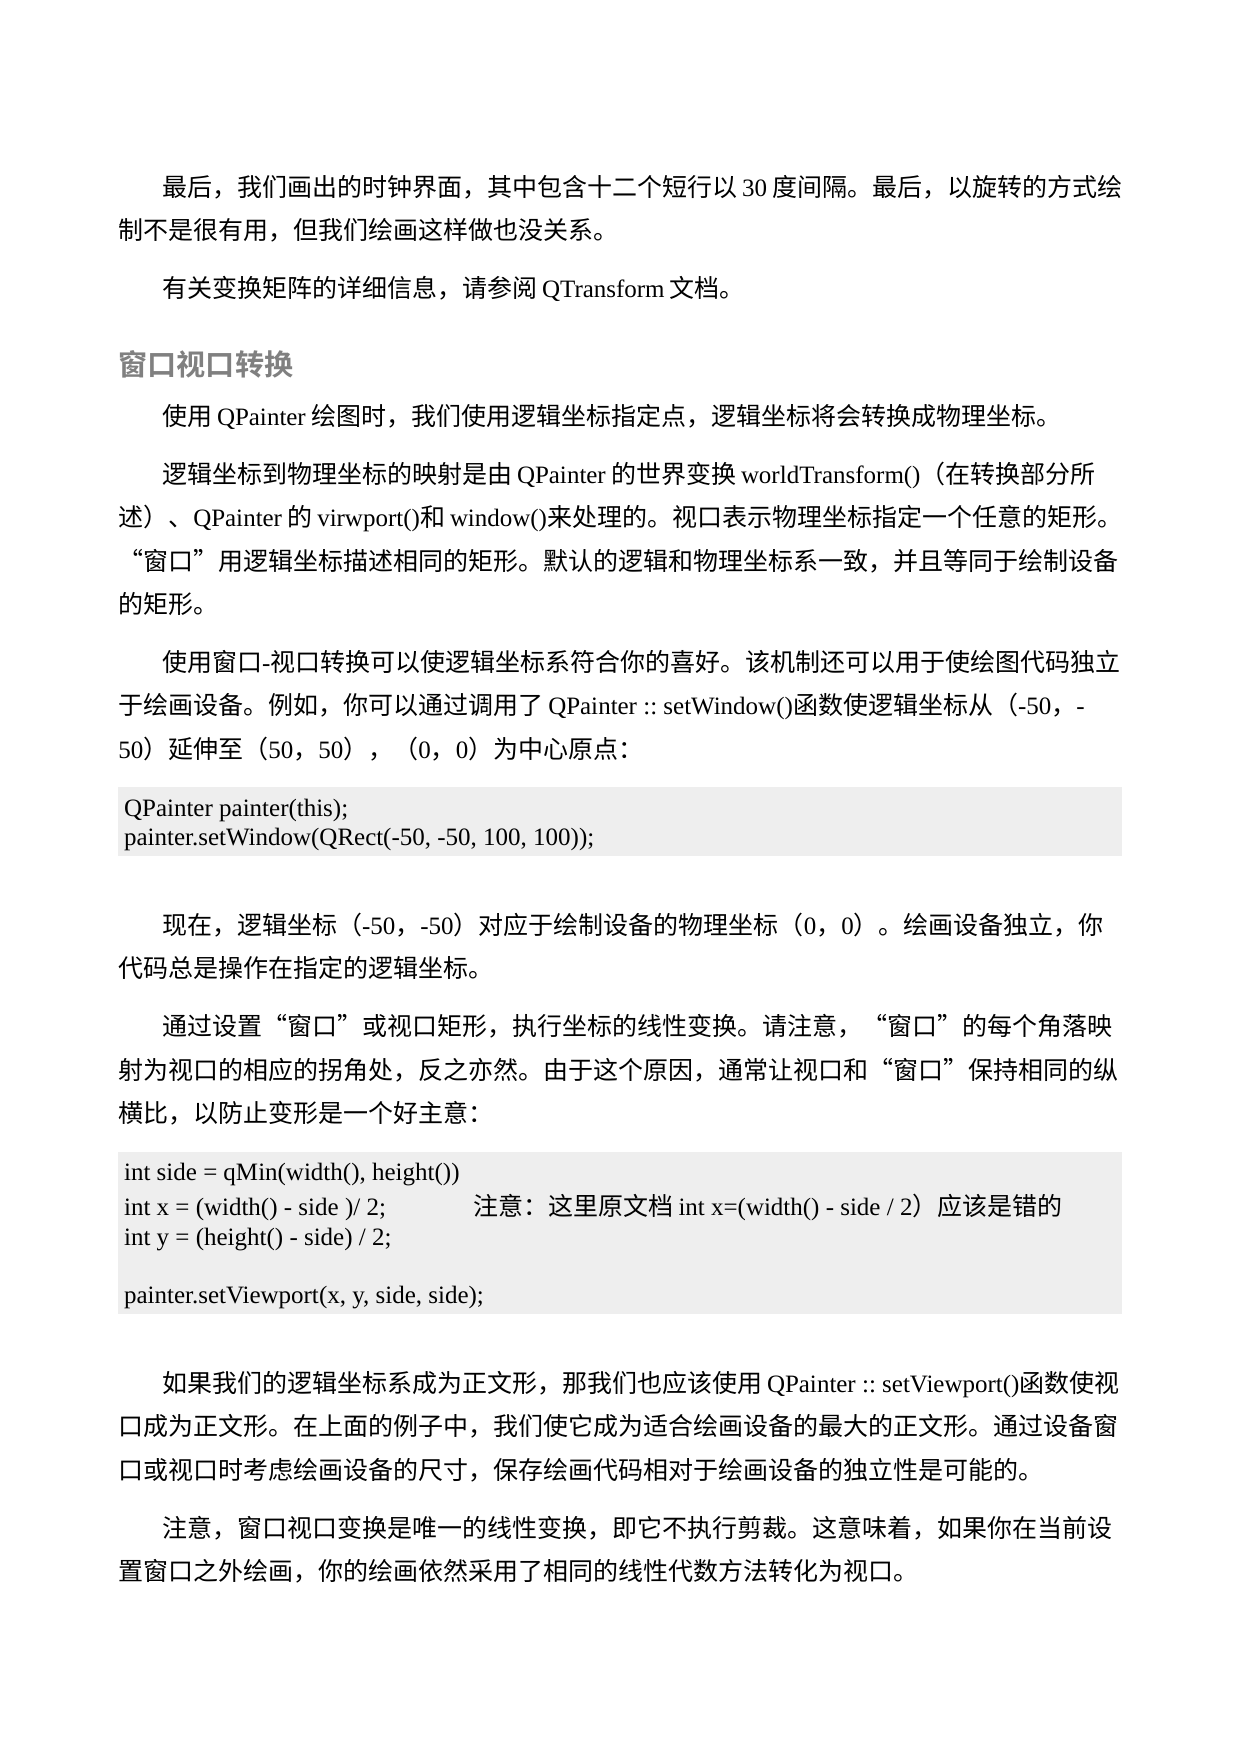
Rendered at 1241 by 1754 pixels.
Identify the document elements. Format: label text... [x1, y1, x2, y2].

subtitle 窗口视口转换 [118, 341, 1122, 383]
text 使用窗口-视口转换可以使逻辑坐标系符合你的喜好。该机制还可以用于使绘图代码独立于绘画设备。例如，你可以通过调用了QPainter :: setWindow()函数使逻辑坐标从（-50，-50）延伸至（50，50），（0，0）为中心原点： [118, 642, 1122, 766]
table_header QPainter painter(this); painter.setWindow(QRect(-50, -50, 100, 100)); [118, 787, 1122, 856]
text 现在，逻辑坐标（-50，-50）对应于绘制设备的物理坐标（0，0）。绘画设备独立，你代码总是操作在指定的逻辑坐标。 [118, 905, 1122, 985]
text 注意，窗口视口变换是唯一的线性变换，即它不执行剪裁。这意味着，如果你在当前设置窗口之外绘画，你的绘画依然采用了相同的线性代数方法转化为视口。 [118, 1508, 1122, 1588]
text 使用QPainter绘图时，我们使用逻辑坐标指定点，逻辑坐标将会转换成物理坐标。 [118, 396, 1122, 432]
text 通过设置“窗口”或视口矩形，执行坐标的线性变换。请注意，“窗口”的每个角落映射为视口的相应的拐角处，反之亦然。由于这个原因，通常让视口和“窗口”保持相同的纵横比，以防止变形是一个好主意： [118, 1007, 1122, 1130]
text 最后，我们画出的时钟界面，其中包含十二个短行以30度间隔。最后，以旋转的方式绘制不是很有用，但我们绘画这样做也没关系。 [118, 167, 1122, 247]
text 逻辑坐标到物理坐标的映射是由QPainter的世界变换worldTransform()（在转换部分所述）、QPainter的virwport()和window()来处理的。视口表示物理坐标指定一个任意的矩形。 “窗口”用逻辑坐标描述相同的矩形。默认的逻辑和物理坐标系一致，并且等同于绘制设备的矩形。 [118, 454, 1122, 621]
table_header int side = qMin(width(), height()) int x = (width() - side )/ 2; 注意：这里原文档int x=(width() - side / 2）应该是错的 int y = (height() - side) / 2; painter.setViewport(x, y, side, side); [118, 1152, 1122, 1314]
text 有关变换矩阵的详细信息，请参阅QTransform文档。 [118, 269, 1122, 305]
text 如果我们的逻辑坐标系成为正文形，那我们也应该使用QPainter :: setViewport()函数使视口成为正文形。在上面的例子中，我们使它成为适合绘画设备的最大的正文形。通过设备窗口或视口时考虑绘画设备的尺寸，保存绘画代码相对于绘画设备的独立性是可能的。 [118, 1363, 1122, 1487]
